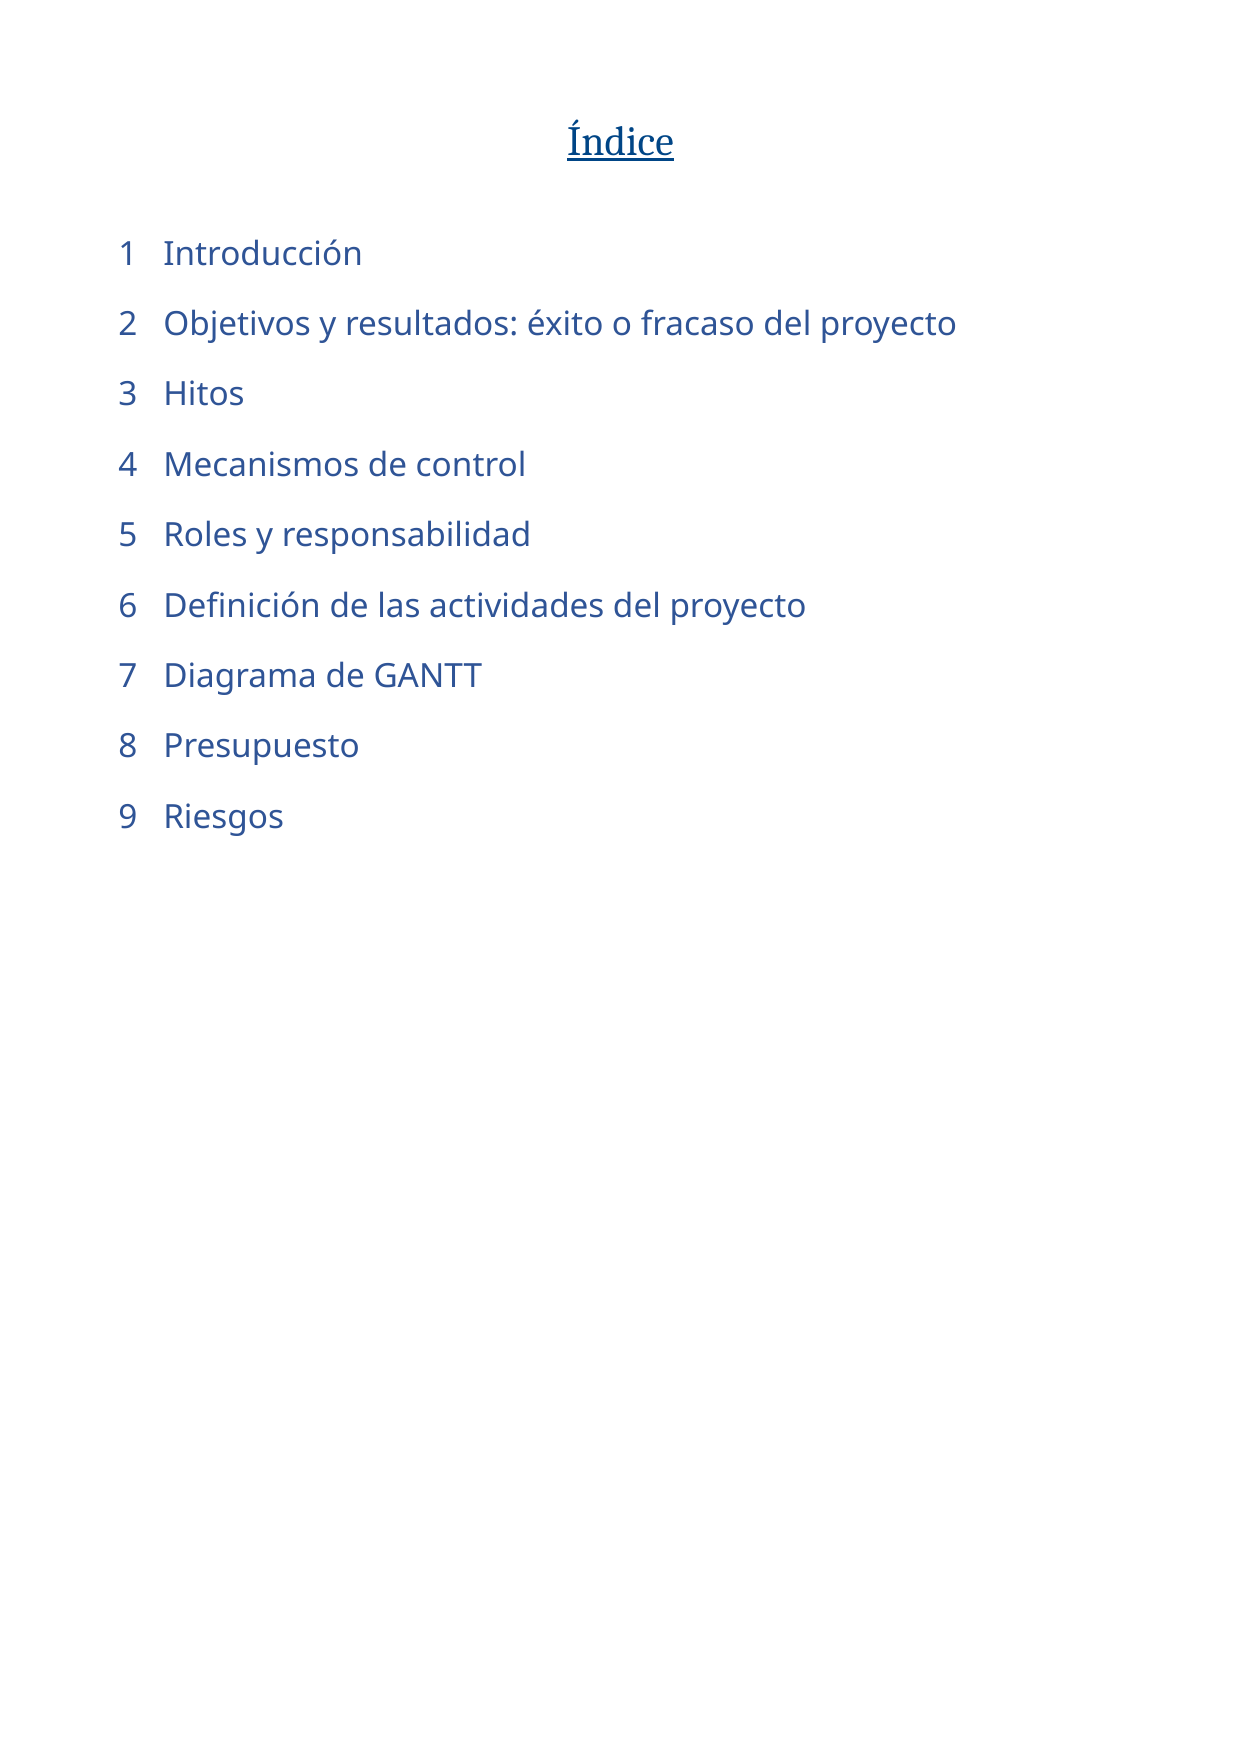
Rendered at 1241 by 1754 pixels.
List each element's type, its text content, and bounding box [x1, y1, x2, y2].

text Índice [118, 118, 1122, 166]
subtitle Objetivos y resultados: éxito o fracaso del proyecto [118, 300, 1122, 345]
subtitle Diagrama de GANTT [118, 652, 1122, 697]
subtitle Roles y responsabilidad [118, 511, 1122, 556]
subtitle Hitos [118, 370, 1122, 416]
subtitle Presupuesto [118, 722, 1122, 768]
subtitle Riesgos [118, 793, 1122, 838]
subtitle Mecanismos de control [118, 441, 1122, 486]
subtitle Introducción [118, 229, 1122, 275]
subtitle Definición de las actividades del proyecto [118, 581, 1122, 627]
